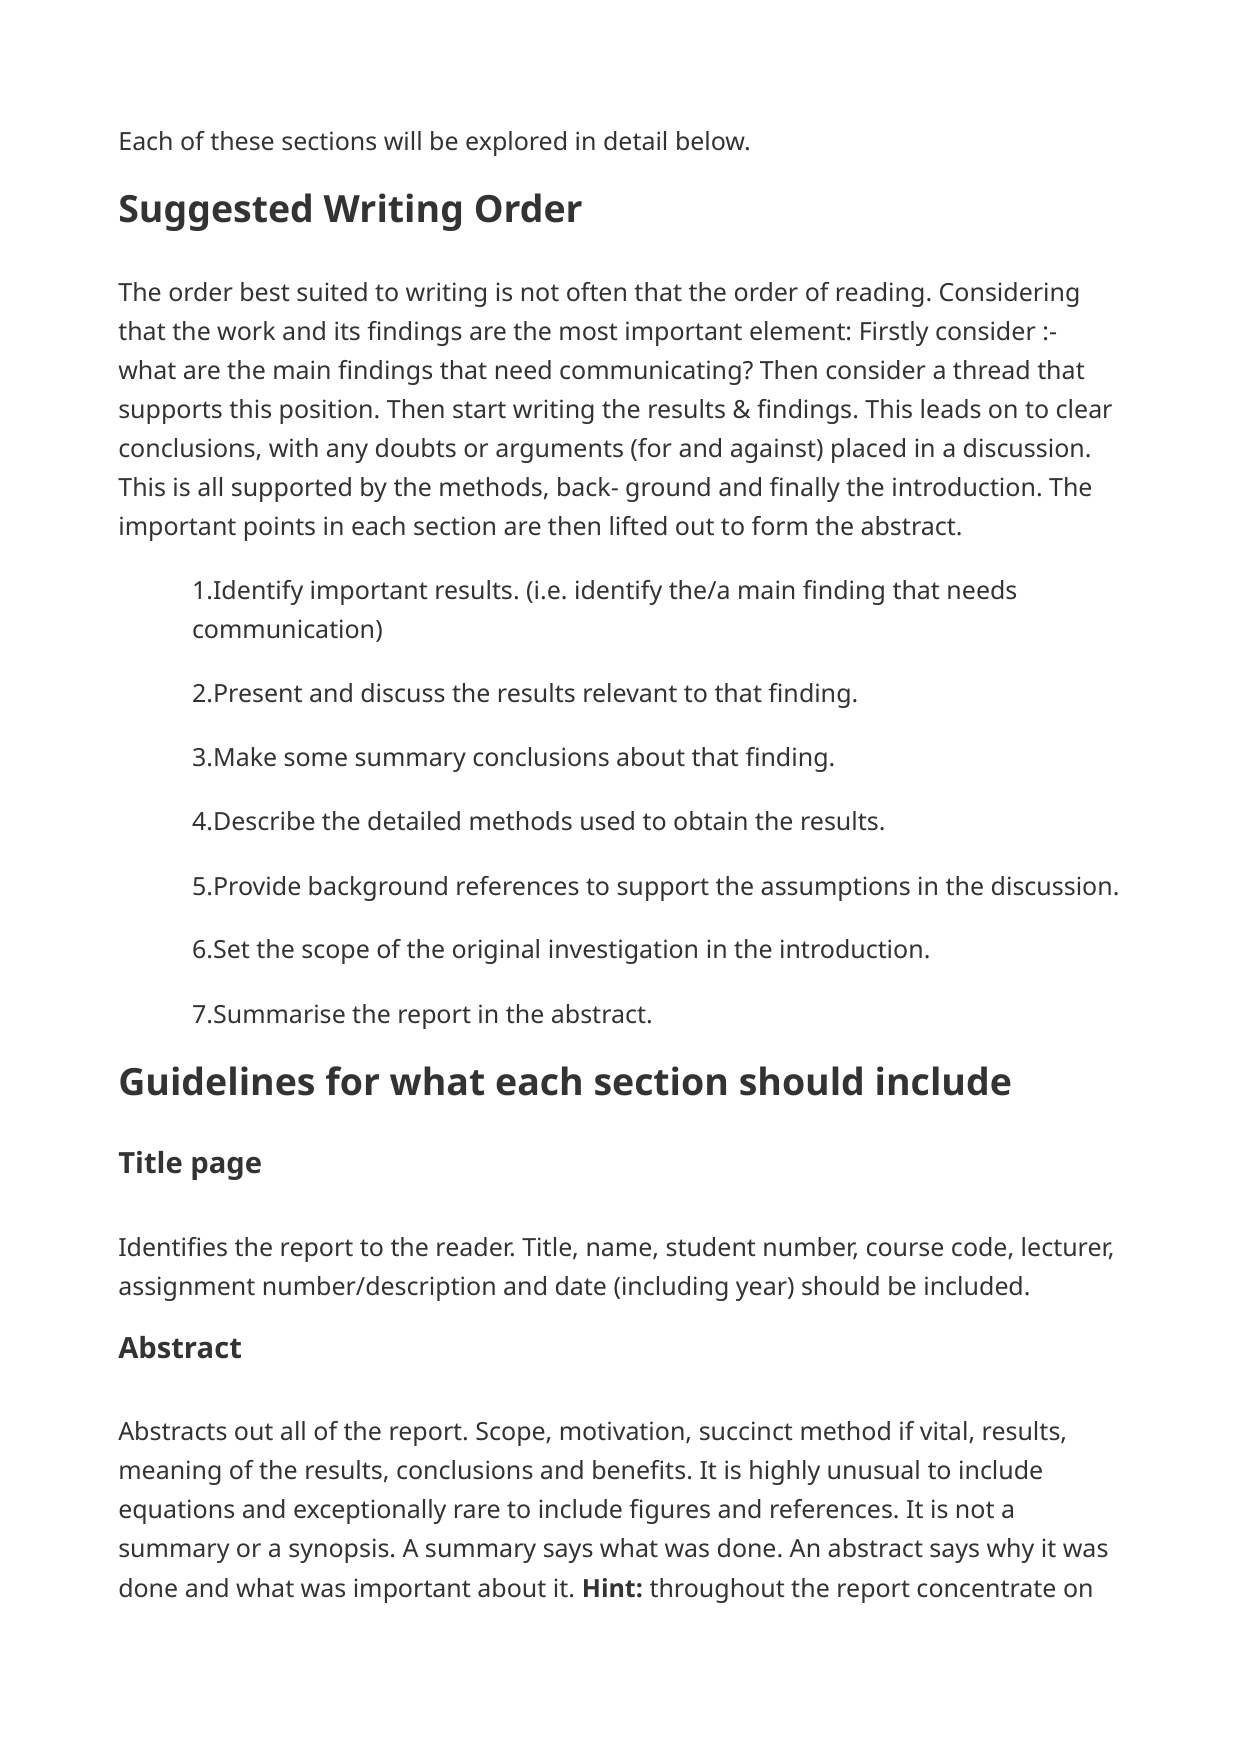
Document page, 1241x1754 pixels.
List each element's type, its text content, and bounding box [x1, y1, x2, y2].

text Identifies the report to the reader. Title, name, student number, course code, lecturer, assignment number/description and date (including year) should be included. [118, 1224, 1122, 1302]
subtitle Abstract [118, 1327, 1122, 1367]
list Summarise the report in the abstract. [118, 991, 1122, 1030]
subtitle Guidelines for what each section should include [118, 1055, 1122, 1106]
text Abstracts out all of the report. Scope, motivation, succinct method if vital, results, meaning of the results, conclusions and benefits. It is highly unusual to include equations and exceptionally rare to include figures and references. It is not a summary or a synopsis. A summary says what was done. An abstract says why it was done and what was important about it. Hint: throughout the report concentrate on [118, 1409, 1122, 1604]
list Describe the detailed methods used to obtain the results. [118, 799, 1122, 838]
list Provide background references to support the assumptions in the discussion. [118, 863, 1122, 902]
list Present and discuss the results relevant to that finding. [118, 671, 1122, 710]
text The order best suited to writing is not often that the order of reading. Considering that the work and its findings are the most important element: Firstly consider :- what are the main findings that need communicating? Then consider a thread that supports this position. Then start writing the results & findings. This leads on to clear conclusions, with any doubts or arguments (for and against) placed in a discussion. This is all supported by the methods, back- ground and finally the introduction. The important points in each section are then lifted out to form the abstract. [118, 269, 1122, 543]
list Identify important results. (i.e. identify the/a main finding that needs communication) [118, 568, 1122, 646]
subtitle Suggested Writing Order [118, 182, 1122, 233]
text Each of these sections will be explored in detail below. [118, 118, 1122, 157]
subtitle Title page [118, 1142, 1122, 1182]
list Set the scope of the original investigation in the introduction. [118, 927, 1122, 966]
list Make some summary conclusions about that finding. [118, 735, 1122, 774]
